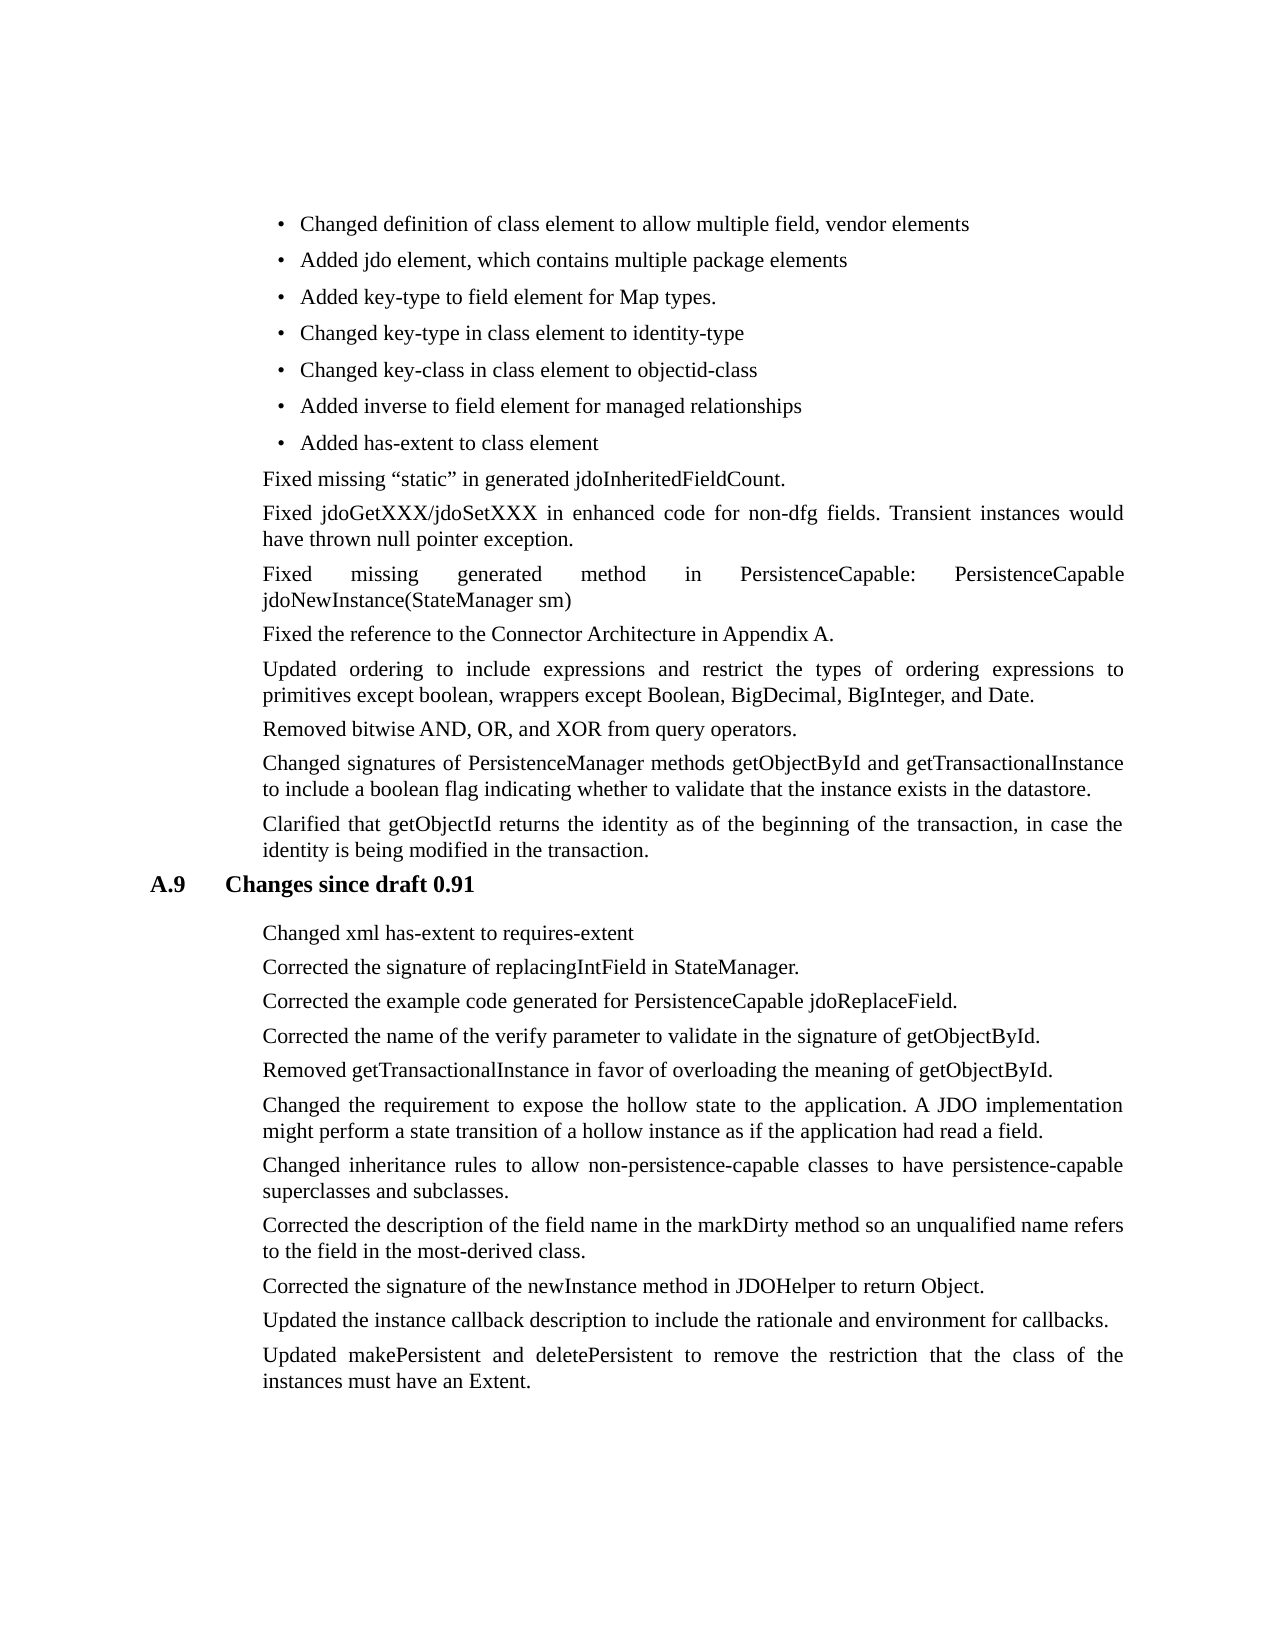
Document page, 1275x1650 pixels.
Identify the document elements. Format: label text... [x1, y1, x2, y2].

text Updated makePersistent and deletePersistent to remove the restriction that the class of the instances must have an Extent. [262, 1341, 1125, 1393]
text Updated the instance callback description to include the rationale and environment for callbacks. [262, 1306, 1125, 1332]
text Fixed the reference to the Connector Architecture in Appendix A. [262, 620, 1125, 646]
text • Changed key-type in class element to identity-type [277, 319, 1087, 345]
text Removed bitwise AND, OR, and XOR from query operators. [262, 715, 1125, 741]
text Corrected the example code generated for PersistenceCapable jdoReplaceField. [262, 988, 1125, 1014]
text Corrected the name of the verify parameter to validate in the signature of getObjectById. [262, 1022, 1125, 1048]
text • Changed definition of class element to allow multiple field, vendor elements [277, 210, 1087, 236]
text Changed xml has-extent to requires-extent [262, 919, 1125, 945]
text Corrected the signature of the newInstance method in JDOHelper to return Object. [262, 1272, 1125, 1298]
subtitle Changes since draft 0.91 [150, 870, 1125, 898]
text Clarified that getObjectId returns the identity as of the beginning of the transaction, in case the identity is being modified in the transaction. [262, 810, 1125, 862]
text Changed signatures of PersistenceManager methods getObjectById and getTransactionalInstance to include a boolean flag indicating whether to validate that the instance exists in the datastore. [262, 749, 1125, 802]
text • Added jdo element, which contains multiple package elements [277, 246, 1087, 272]
text Corrected the description of the field name in the markDirty method so an unqualified name refers to the field in the most-derived class. [262, 1212, 1125, 1264]
text Changed the requirement to expose the hollow state to the application. A JDO implementation might perform a state transition of a hollow instance as if the application had read a field. [262, 1091, 1125, 1143]
text • Added has-extent to class element [277, 429, 1087, 455]
text Removed getTransactionalInstance in favor of overloading the meaning of getObjectById. [262, 1056, 1125, 1082]
text Changed inheritance rules to allow non-persistence-capable classes to have persistence-capable superclasses and subclasses. [262, 1151, 1125, 1203]
text • Added inverse to field element for managed relationships [277, 392, 1087, 418]
text Updated ordering to include expressions and restrict the types of ordering expressions to primitives except boolean, wrappers except Boolean, BigDecimal, BigInteger, and Date. [262, 655, 1125, 707]
text Fixed missing “static” in generated jdoInheritedFieldCount. [262, 465, 1125, 491]
text Fixed missing generated method in PersistenceCapable: PersistenceCapable jdoNewInstance(StateManager sm) [262, 560, 1125, 612]
text • Added key-type to field element for Map types. [277, 283, 1087, 309]
text • Changed key-class in class element to objectid-class [277, 356, 1087, 382]
text Fixed jdoGetXXX/jdoSetXXX in enhanced code for non-dfg fields. Transient instances would have thrown null pointer exception. [262, 499, 1125, 552]
text Corrected the signature of replacingIntField in StateManager. [262, 953, 1125, 979]
